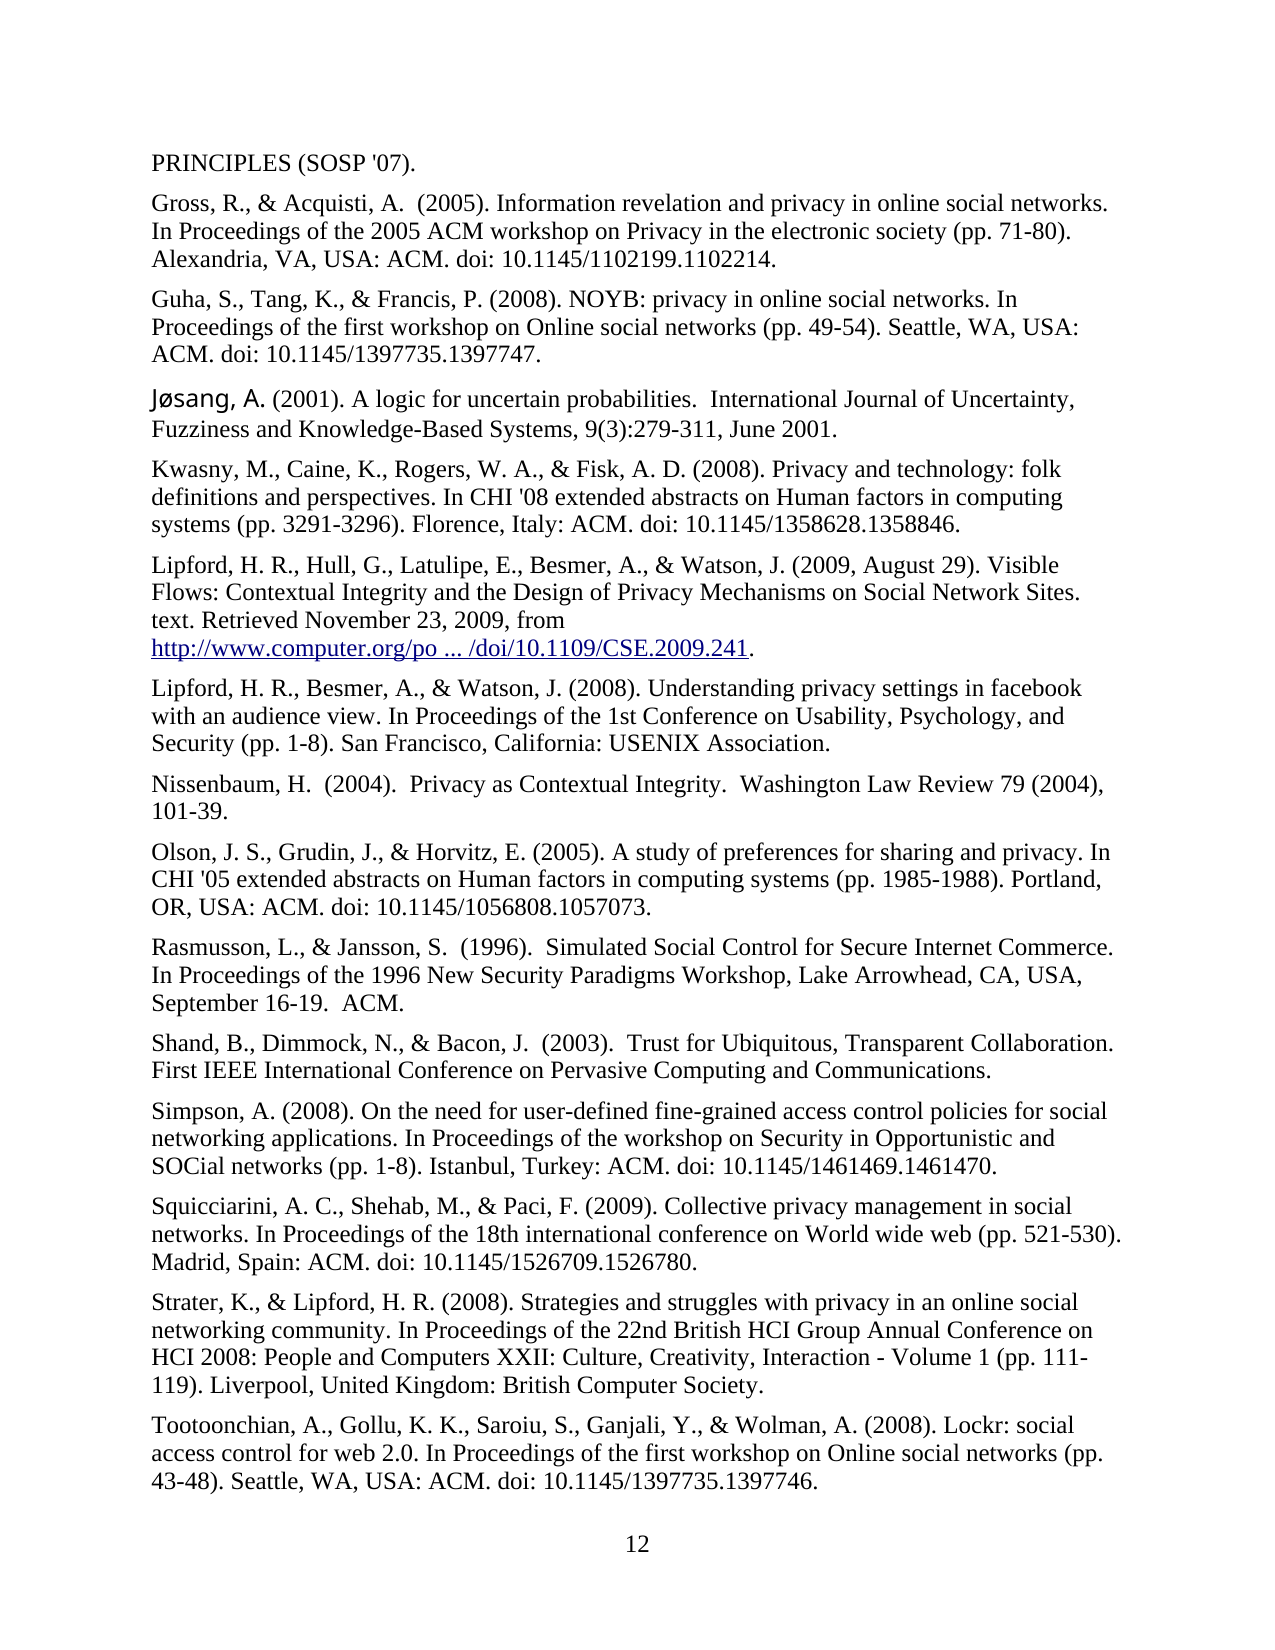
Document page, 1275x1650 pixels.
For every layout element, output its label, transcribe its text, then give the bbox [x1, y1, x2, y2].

text PRINCIPLES (SOSP '07). [151, 149, 1123, 177]
text Jøsang, A. (2001). A logic for uncertain probabilities. International Journal of Uncertainty, Fuzziness and Knowledge-Based Systems, 9(3):279-311, June 2001. [151, 381, 1123, 443]
text Shand, B., Dimmock, N., & Bacon, J. (2003). Trust for Ubiquitous, Transparent Collaboration. First IEEE International Conference on Pervasive Computing and Communications. [151, 1029, 1123, 1084]
text Rasmusson, L., & Jansson, S. (1996). Simulated Social Control for Secure Internet Commerce. In Proceedings of the 1996 New Security Paradigms Workshop, Lake Arrowhead, CA, USA, September 16-19. ACM. [151, 933, 1123, 1016]
text Tootoonchian, A., Gollu, K. K., Saroiu, S., Ganjali, Y., & Wolman, A. (2008). Lockr: social access control for web 2.0. In Proceedings of the first workshop on Online social networks (pp. 43-48). Seattle, WA, USA: ACM. doi: 10.1145/1397735.1397746. [151, 1411, 1123, 1494]
text Gross, R., & Acquisti, A. (2005). Information revelation and privacy in online social networks. In Proceedings of the 2005 ACM workshop on Privacy in the electronic society (pp. 71-80). Alexandria, VA, USA: ACM. doi: 10.1145/1102199.1102214. [151, 189, 1123, 273]
text Guha, S., Tang, K., & Francis, P. (2008). NOYB: privacy in online social networks. In Proceedings of the first workshop on Online social networks (pp. 49-54). Seattle, WA, USA: ACM. doi: 10.1145/1397735.1397747. [151, 285, 1123, 368]
text Kwasny, M., Caine, K., Rogers, W. A., & Fisk, A. D. (2008). Privacy and technology: folk definitions and perspectives. In CHI '08 extended abstracts on Human factors in computing systems (pp. 3291-3296). Florence, Italy: ACM. doi: 10.1145/1358628.1358846. [151, 455, 1123, 538]
text Squicciarini, A. C., Shehab, M., & Paci, F. (2009). Collective privacy management in social networks. In Proceedings of the 18th international conference on World wide web (pp. 521-530). Madrid, Spain: ACM. doi: 10.1145/1526709.1526780. [151, 1192, 1123, 1276]
text Lipford, H. R., Hull, G., Latulipe, E., Besmer, A., & Watson, J. (2009, August 29). Visible Flows: Contextual Integrity and the Design of Privacy Mechanisms on Social Network Sites. text. Retrieved November 23, 2009, from http://www.computer.org/po ... /doi/10.1109/CSE.2009.241. [151, 551, 1123, 662]
text Strater, K., & Lipford, H. R. (2008). Strategies and struggles with privacy in an online social networking community. In Proceedings of the 22nd British HCI Group Annual Conference on HCI 2008: People and Computers XXII: Culture, Creativity, Interaction - Volume 1 (pp. 111-119). Liverpool, United Kingdom: British Computer Society. [151, 1288, 1123, 1399]
text Olson, J. S., Grudin, J., & Horvitz, E. (2005). A study of preferences for sharing and privacy. In CHI '05 extended abstracts on Human factors in computing systems (pp. 1985-1988). Portland, OR, USA: ACM. doi: 10.1145/1056808.1057073. [151, 838, 1123, 921]
text Lipford, H. R., Besmer, A., & Watson, J. (2008). Understanding privacy settings in facebook with an audience view. In Proceedings of the 1st Conference on Usability, Psychology, and Security (pp. 1-8). San Francisco, California: USENIX Association. [151, 674, 1123, 757]
text Simpson, A. (2008). On the need for user-defined fine-grained access control policies for social networking applications. In Proceedings of the workshop on Security in Opportunistic and SOCial networks (pp. 1-8). Istanbul, Turkey: ACM. doi: 10.1145/1461469.1461470. [151, 1097, 1123, 1180]
text Nissenbaum, H. (2004). Privacy as Contextual Integrity. Washington Law Review 79 (2004), 101-39. [151, 770, 1123, 825]
